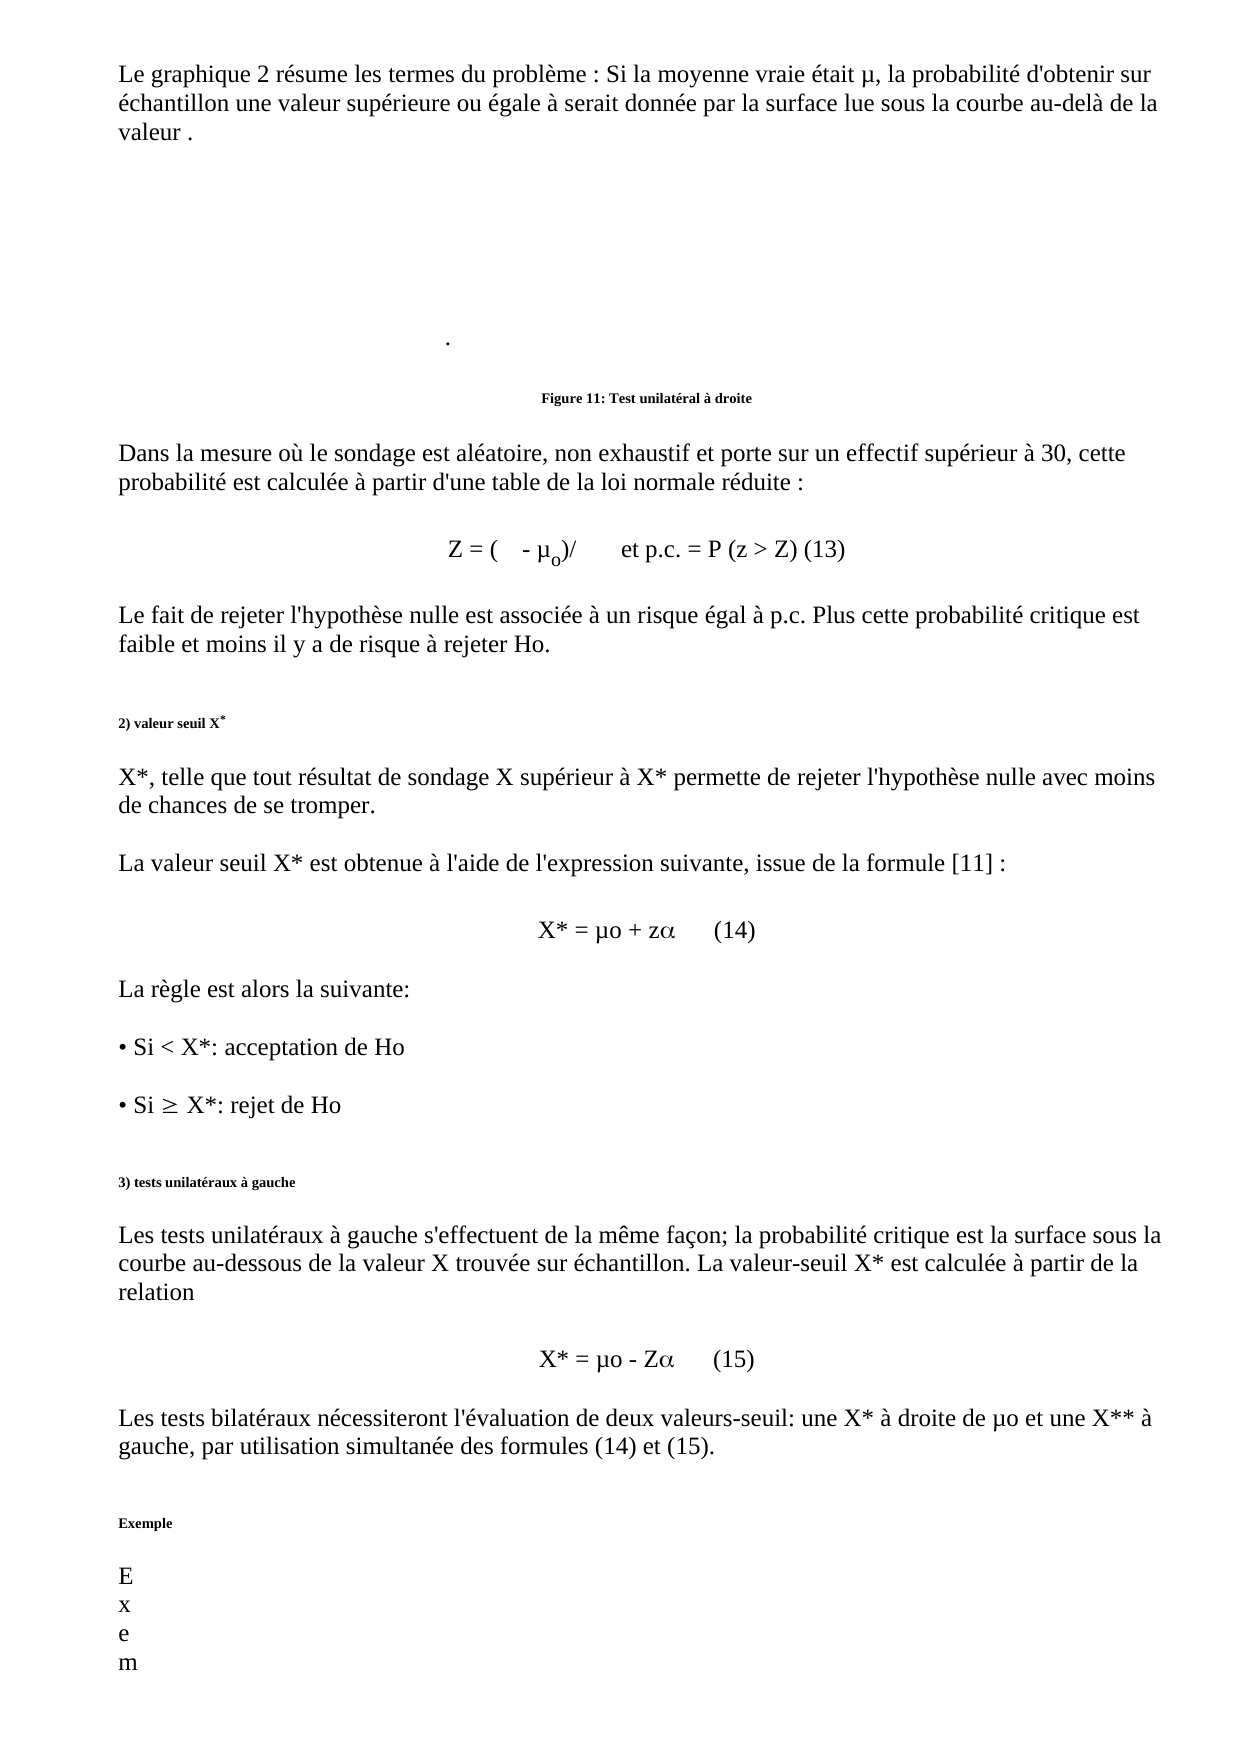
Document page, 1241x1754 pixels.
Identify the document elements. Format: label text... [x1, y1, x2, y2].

text E x e m [118, 1561, 1181, 1676]
text . [118, 175, 1181, 350]
text Le fait de rejeter l'hypothèse nulle est associée à un risque égal à p.c. Plus cette probabilité critique est faible et moins il y a de risque à rejeter Ho. [118, 601, 1181, 658]
subtitle 3) tests unilatéraux à gauche [118, 1173, 1181, 1190]
text La règle est alors la suivante: [118, 974, 1181, 1003]
text Figure 11: Test unilatéral à droite [118, 380, 1181, 408]
text X*, telle que tout résultat de sondage X supérieur à X* permette de rejeter l'hypothèse nulle avec moins de chances de se tromper. [118, 762, 1181, 819]
text La valeur seuil X* est obtenue à l'aide de l'expression suivante, issue de la formule [11] : [118, 848, 1181, 877]
subtitle Exemple [118, 1514, 1181, 1531]
subtitle 2) valeur seuil X* [118, 712, 1181, 732]
text Dans la mesure où le sondage est aléatoire, non exhaustif et porte sur un effectif supérieur à 30, cette probabilité est calculée à partir d'une table de la loi normale réduite : [118, 438, 1181, 496]
text Les tests bilatéraux nécessiteront l'évaluation de deux valeurs-seuil: une X* à droite de µo et une X** à gauche, par utilisation simultanée des formules (14) et (15). [118, 1403, 1181, 1460]
text Le graphique 2 résume les termes du problème : Si la moyenne vraie était µ, la probabilité d'obtenir sur échantillon une valeur supérieure ou égale à serait donnée par la surface lue sous la courbe au-delà de la valeur . [118, 59, 1181, 145]
text Les tests unilatéraux à gauche s'effectuent de la même façon; la probabilité critique est la surface sous la courbe au-dessous de la valeur X trouvée sur échantillon. La valeur-seuil X* est calculée à partir de la relation [118, 1220, 1181, 1306]
text X* = µo - Za (15) [118, 1336, 1181, 1373]
text • Si < X*: acceptation de Ho [118, 1032, 1181, 1061]
text Z = (- µo)/ et p.c. = P (z > Z) (13) [118, 525, 1181, 571]
text • Si ³ X*: rejet de Ho [118, 1090, 1181, 1119]
text X* = µo + za (14) [118, 907, 1181, 944]
